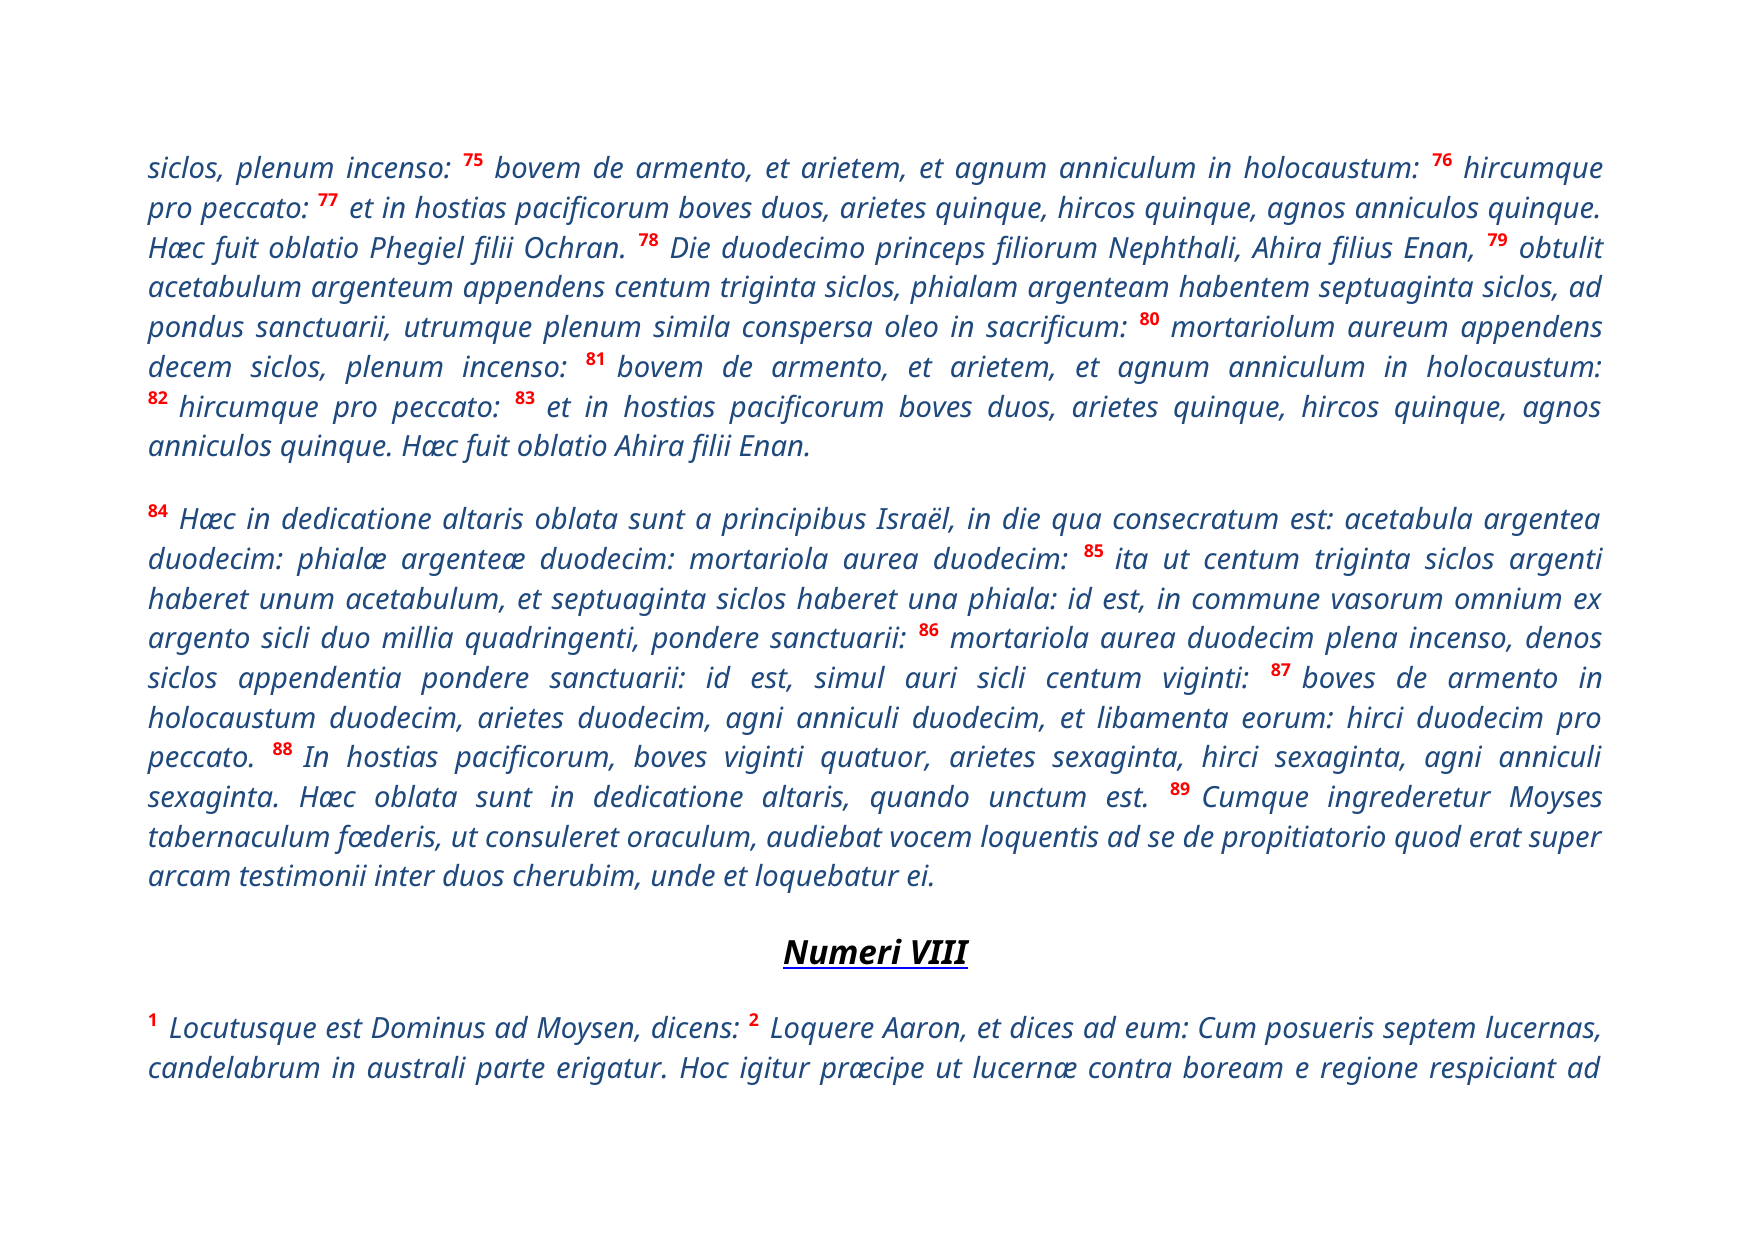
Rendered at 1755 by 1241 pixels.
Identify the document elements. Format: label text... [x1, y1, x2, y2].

text 84 Hæc in dedicatione altaris oblata sunt a principibus Israël, in die qua consecratum est: acetabula argentea duodecim: phialæ argenteæ duodecim: mortariola aurea duodecim: 85 ita ut centum triginta siclos argenti haberet unum acetabulum, et septuaginta siclos haberet una phiala: id est, in commune vasorum omnium ex argento sicli duo millia quadringenti, pondere sanctuarii: 86 mortariola aurea duodecim plena incenso, denos siclos appendentia pondere sanctuarii: id est, simul auri sicli centum viginti: 87 boves de armento in holocaustum duodecim, arietes duodecim, agni anniculi duodecim, et libamenta eorum: hirci duodecim pro peccato. 88 In hostias pacificorum, boves viginti quatuor, arietes sexaginta, hirci sexaginta, agni anniculi sexaginta. Hæc oblata sunt in dedicatione altaris, quando unctum est. 89 Cumque ingrederetur Moyses tabernaculum fœderis, ut consuleret oraculum, audiebat vocem loquentis ad se de propitiatorio quod erat super arcam testimonii inter duos cherubim, unde et loquebatur ei. [148, 498, 1606, 895]
text siclos, plenum incenso: 75 bovem de armento, et arietem, et agnum anniculum in holocaustum: 76 hircumque pro peccato: 77 et in hostias pacificorum boves duos, arietes quinque, hircos quinque, agnos anniculos quinque. Hæc fuit oblatio Phegiel filii Ochran. 78 Die duodecimo princeps filiorum Nephthali, Ahira filius Enan, 79 obtulit acetabulum argenteum appendens centum triginta siclos, phialam argenteam habentem septuaginta siclos, ad pondus sanctuarii, utrumque plenum simila conspersa oleo in sacrificum: 80 mortariolum aureum appendens decem siclos, plenum incenso: 81 bovem de armento, et arietem, et agnum anniculum in holocaustum: 82 hircumque pro peccato: 83 et in hostias pacificorum boves duos, arietes quinque, hircos quinque, agnos anniculos quinque. Hæc fuit oblatio Ahira filii Enan. [148, 148, 1606, 465]
text 1 Locutusque est Dominus ad Moysen, dicens: 2 Loquere Aaron, et dices ad eum: Cum posueris septem lucernas, candelabrum in australi parte erigatur. Hoc igitur præcipe ut lucernæ contra boream e regione respiciant ad [148, 1007, 1606, 1087]
text Numeri VIII [148, 929, 1606, 974]
